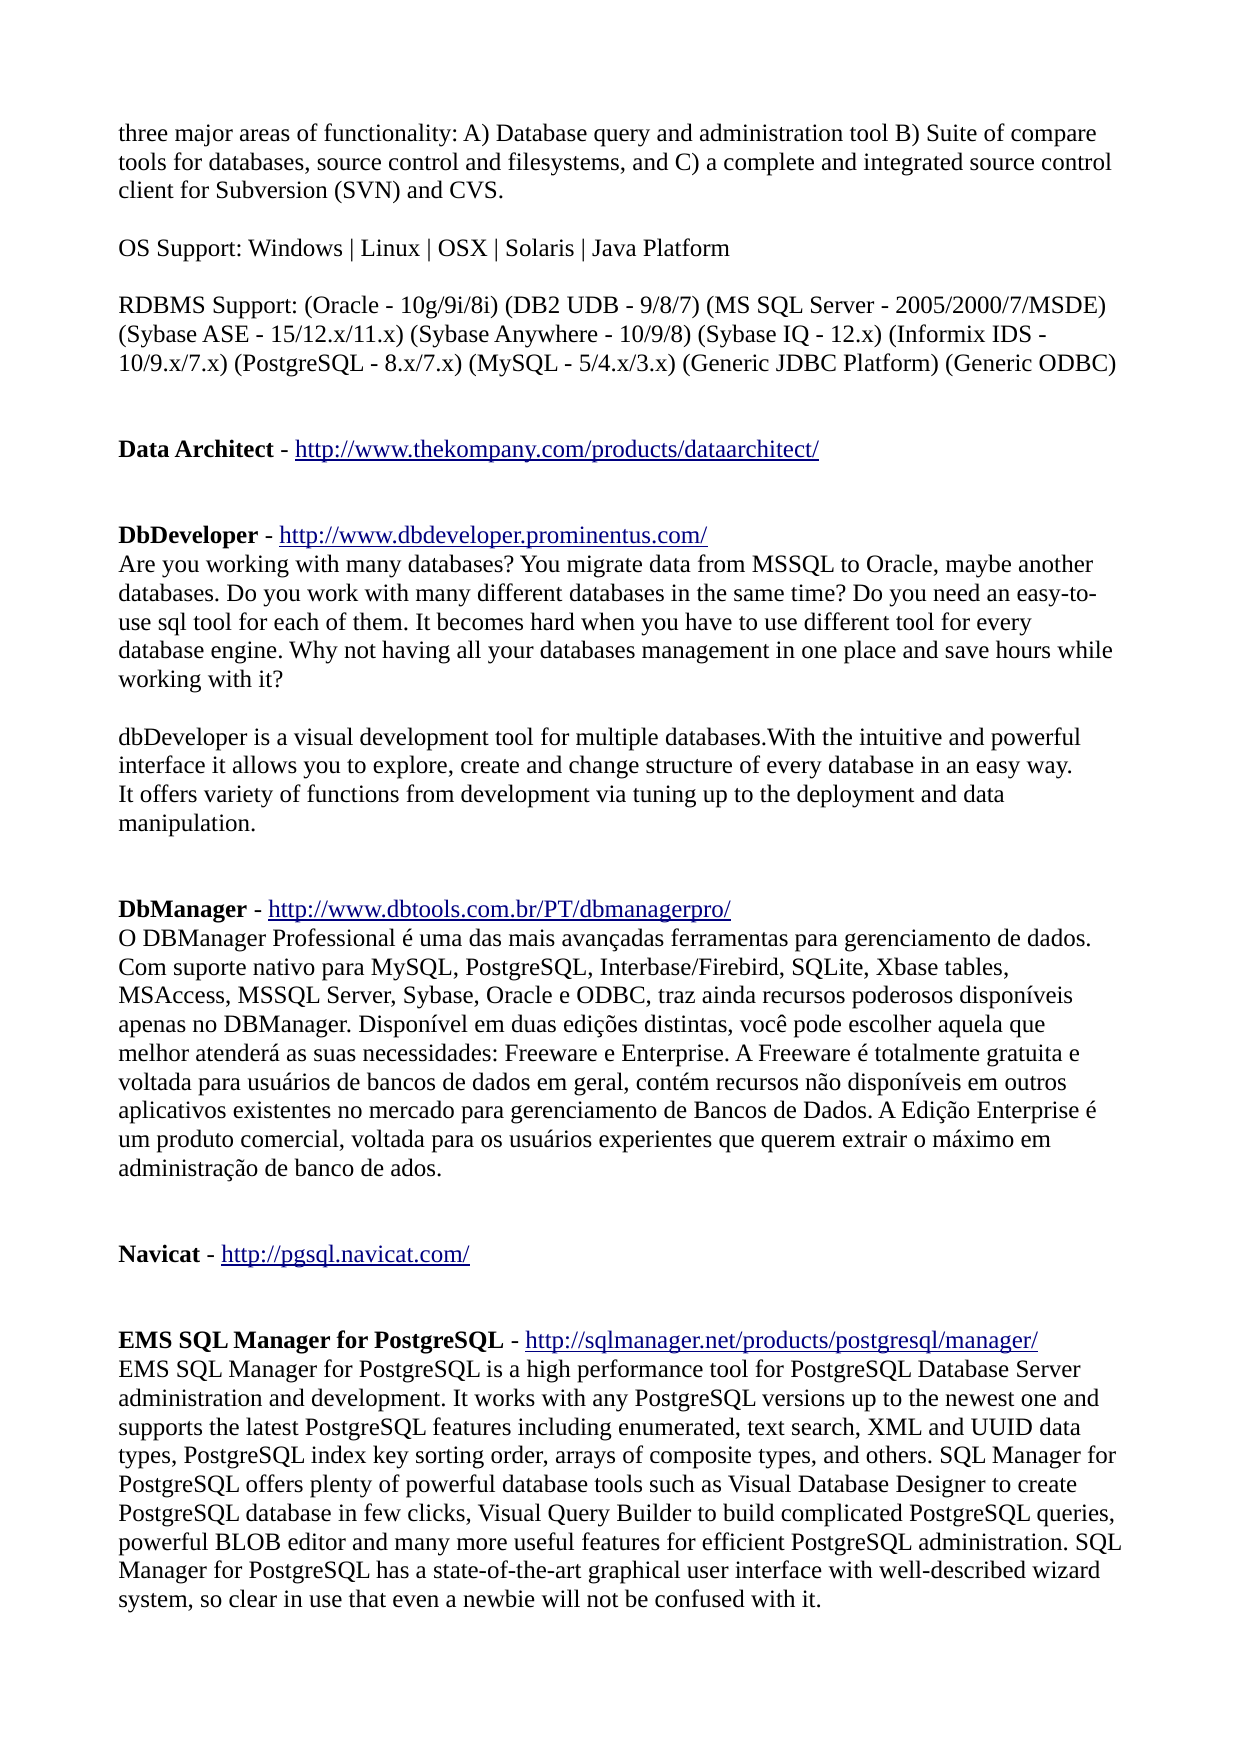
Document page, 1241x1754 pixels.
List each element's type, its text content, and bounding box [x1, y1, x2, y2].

text DbDeveloper - http://www.dbdeveloper.prominentus.com/ [118, 521, 1122, 549]
text OS Support: Windows | Linux | OSX | Solaris | Java Platform [118, 233, 1122, 262]
text Are you working with many databases? You migrate data from MSSQL to Oracle, maybe another databases. Do you work with many different databases in the same time? Do you need an easy-to-use sql tool for each of them. It becomes hard when you have to use different tool for every database engine. Why not having all your databases management in one place and save hours while working with it? [118, 549, 1122, 693]
text EMS SQL Manager for PostgreSQL - http://sqlmanager.net/products/postgresql/manager/ [118, 1326, 1122, 1354]
text O DBManager Professional é uma das mais avançadas ferramentas para gerenciamento de dados. Com suporte nativo para MySQL, PostgreSQL, Interbase/Firebird, SQLite, Xbase tables, MSAccess, MSSQL Server, Sybase, Oracle e ODBC, traz ainda recursos poderosos disponíveis apenas no DBManager. Disponível em duas edições distintas, você pode escolher aquela que melhor atenderá as suas necessidades: Freeware e Enterprise. A Freeware é totalmente gratuita e voltada para usuários de bancos de dados em geral, contém recursos não disponíveis em outros aplicativos existentes no mercado para gerenciamento de Bancos de Dados. A Edição Enterprise é um produto comercial, voltada para os usuários experientes que querem extrair o máximo em administração de banco de ados. [118, 923, 1122, 1182]
text three major areas of functionality: A) Database query and administration tool B) Suite of compare tools for databases, source control and filesystems, and C) a complete and integrated source control client for Subversion (SVN) and CVS. [118, 118, 1122, 204]
text DbManager - http://www.dbtools.com.br/PT/dbmanagerpro/ [118, 894, 1122, 923]
text dbDeveloper is a visual development tool for multiple databases.With the intuitive and powerful interface it allows you to explore, create and change structure of every database in an easy way. [118, 722, 1122, 779]
text EMS SQL Manager for PostgreSQL is a high performance tool for PostgreSQL Database Server administration and development. It works with any PostgreSQL versions up to the newest one and supports the latest PostgreSQL features including enumerated, text search, XML and UUID data types, PostgreSQL index key sorting order, arrays of composite types, and others. SQL Manager for PostgreSQL offers plenty of powerful database tools such as Visual Database Designer to create PostgreSQL database in few clicks, Visual Query Builder to build complicated PostgreSQL queries, powerful BLOB editor and many more useful features for efficient PostgreSQL administration. SQL Manager for PostgreSQL has a state-of-the-art graphical user interface with well-described wizard system, so clear in use that even a newbie will not be confused with it. [118, 1354, 1122, 1613]
text Navicat - http://pgsql.navicat.com/ [118, 1239, 1122, 1268]
text RDBMS Support: (Oracle - 10g/9i/8i) (DB2 UDB - 9/8/7) (MS SQL Server - 2005/2000/7/MSDE) (Sybase ASE - 15/12.x/11.x) (Sybase Anywhere - 10/9/8) (Sybase IQ - 12.x) (Informix IDS - 10/9.x/7.x) (PostgreSQL - 8.x/7.x) (MySQL - 5/4.x/3.x) (Generic JDBC Platform) (Generic ODBC) [118, 291, 1122, 377]
text It offers variety of functions from development via tuning up to the deployment and data manipulation. [118, 779, 1122, 837]
text Data Architect - http://www.thekompany.com/products/dataarchitect/ [118, 434, 1122, 463]
